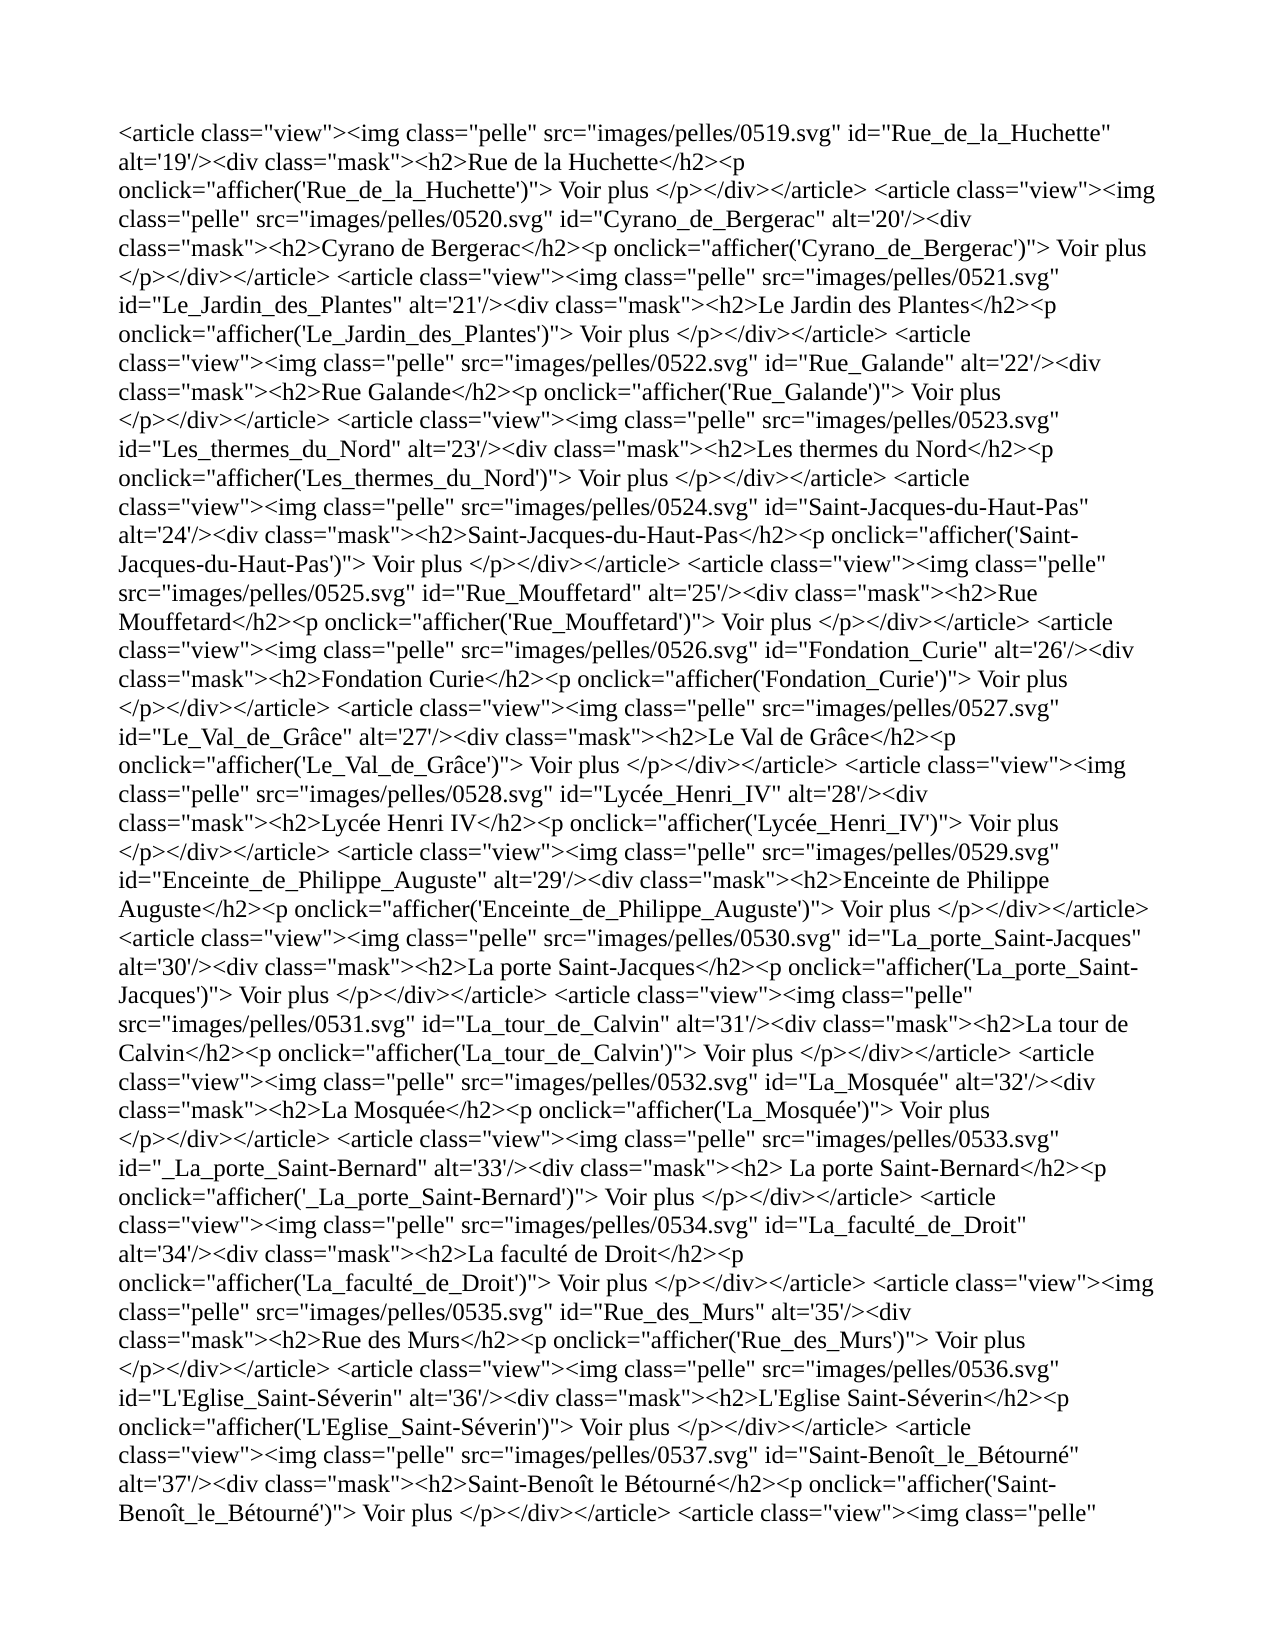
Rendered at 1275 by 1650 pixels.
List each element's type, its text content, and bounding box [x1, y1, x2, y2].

text <article class="view"><img class="pelle" src="images/pelles/0519.svg" id="Rue_de_la_Huchette" alt='19'/><div class="mask"><h2>Rue de la Huchette</h2><p onclick="afficher('Rue_de_la_Huchette')"> Voir plus </p></div></article> <article class="view"><img class="pelle" src="images/pelles/0520.svg" id="Cyrano_de_Bergerac" alt='20'/><div class="mask"><h2>Cyrano de Bergerac</h2><p onclick="afficher('Cyrano_de_Bergerac')"> Voir plus </p></div></article> <article class="view"><img class="pelle" src="images/pelles/0521.svg" id="Le_Jardin_des_Plantes" alt='21'/><div class="mask"><h2>Le Jardin des Plantes</h2><p onclick="afficher('Le_Jardin_des_Plantes')"> Voir plus </p></div></article> <article class="view"><img class="pelle" src="images/pelles/0522.svg" id="Rue_Galande" alt='22'/><div class="mask"><h2>Rue Galande</h2><p onclick="afficher('Rue_Galande')"> Voir plus </p></div></article> <article class="view"><img class="pelle" src="images/pelles/0523.svg" id="Les_thermes_du_Nord" alt='23'/><div class="mask"><h2>Les thermes du Nord</h2><p onclick="afficher('Les_thermes_du_Nord')"> Voir plus </p></div></article> <article class="view"><img class="pelle" src="images/pelles/0524.svg" id="Saint-Jacques-du-Haut-Pas" alt='24'/><div class="mask"><h2>Saint-Jacques-du-Haut-Pas</h2><p onclick="afficher('Saint-Jacques-du-Haut-Pas')"> Voir plus </p></div></article> <article class="view"><img class="pelle" src="images/pelles/0525.svg" id="Rue_Mouffetard" alt='25'/><div class="mask"><h2>Rue Mouffetard</h2><p onclick="afficher('Rue_Mouffetard')"> Voir plus </p></div></article> <article class="view"><img class="pelle" src="images/pelles/0526.svg" id="Fondation_Curie" alt='26'/><div class="mask"><h2>Fondation Curie</h2><p onclick="afficher('Fondation_Curie')"> Voir plus </p></div></article> <article class="view"><img class="pelle" src="images/pelles/0527.svg" id="Le_Val_de_Grâce" alt='27'/><div class="mask"><h2>Le Val de Grâce</h2><p onclick="afficher('Le_Val_de_Grâce')"> Voir plus </p></div></article> <article class="view"><img class="pelle" src="images/pelles/0528.svg" id="Lycée_Henri_IV" alt='28'/><div class="mask"><h2>Lycée Henri IV</h2><p onclick="afficher('Lycée_Henri_IV')"> Voir plus </p></div></article> <article class="view"><img class="pelle" src="images/pelles/0529.svg" id="Enceinte_de_Philippe_Auguste" alt='29'/><div class="mask"><h2>Enceinte de Philippe Auguste</h2><p onclick="afficher('Enceinte_de_Philippe_Auguste')"> Voir plus </p></div></article> <article class="view"><img class="pelle" src="images/pelles/0530.svg" id="La_porte_Saint-Jacques" alt='30'/><div class="mask"><h2>La porte Saint-Jacques</h2><p onclick="afficher('La_porte_Saint-Jacques')"> Voir plus </p></div></article> <article class="view"><img class="pelle" src="images/pelles/0531.svg" id="La_tour_de_Calvin" alt='31'/><div class="mask"><h2>La tour de Calvin</h2><p onclick="afficher('La_tour_de_Calvin')"> Voir plus </p></div></article> <article class="view"><img class="pelle" src="images/pelles/0532.svg" id="La_Mosquée" alt='32'/><div class="mask"><h2>La Mosquée</h2><p onclick="afficher('La_Mosquée')"> Voir plus </p></div></article> <article class="view"><img class="pelle" src="images/pelles/0533.svg" id="_La_porte_Saint-Bernard" alt='33'/><div class="mask"><h2> La porte Saint-Bernard</h2><p onclick="afficher('_La_porte_Saint-Bernard')"> Voir plus </p></div></article> <article class="view"><img class="pelle" src="images/pelles/0534.svg" id="La_faculté_de_Droit" alt='34'/><div class="mask"><h2>La faculté de Droit</h2><p onclick="afficher('La_faculté_de_Droit')"> Voir plus </p></div></article> <article class="view"><img class="pelle" src="images/pelles/0535.svg" id="Rue_des_Murs" alt='35'/><div class="mask"><h2>Rue des Murs</h2><p onclick="afficher('Rue_des_Murs')"> Voir plus </p></div></article> <article class="view"><img class="pelle" src="images/pelles/0536.svg" id="L'Eglise_Saint-Séverin" alt='36'/><div class="mask"><h2>L'Eglise Saint-Séverin</h2><p onclick="afficher('L'Eglise_Saint-Séverin')"> Voir plus </p></div></article> <article class="view"><img class="pelle" src="images/pelles/0537.svg" id="Saint-Benoît_le_Bétourné" alt='37'/><div class="mask"><h2>Saint-Benoît le Bétourné</h2><p onclick="afficher('Saint-Benoît_le_Bétourné')"> Voir plus </p></div></article> <article class="view"><img class="pelle" [118, 118, 1157, 1527]
